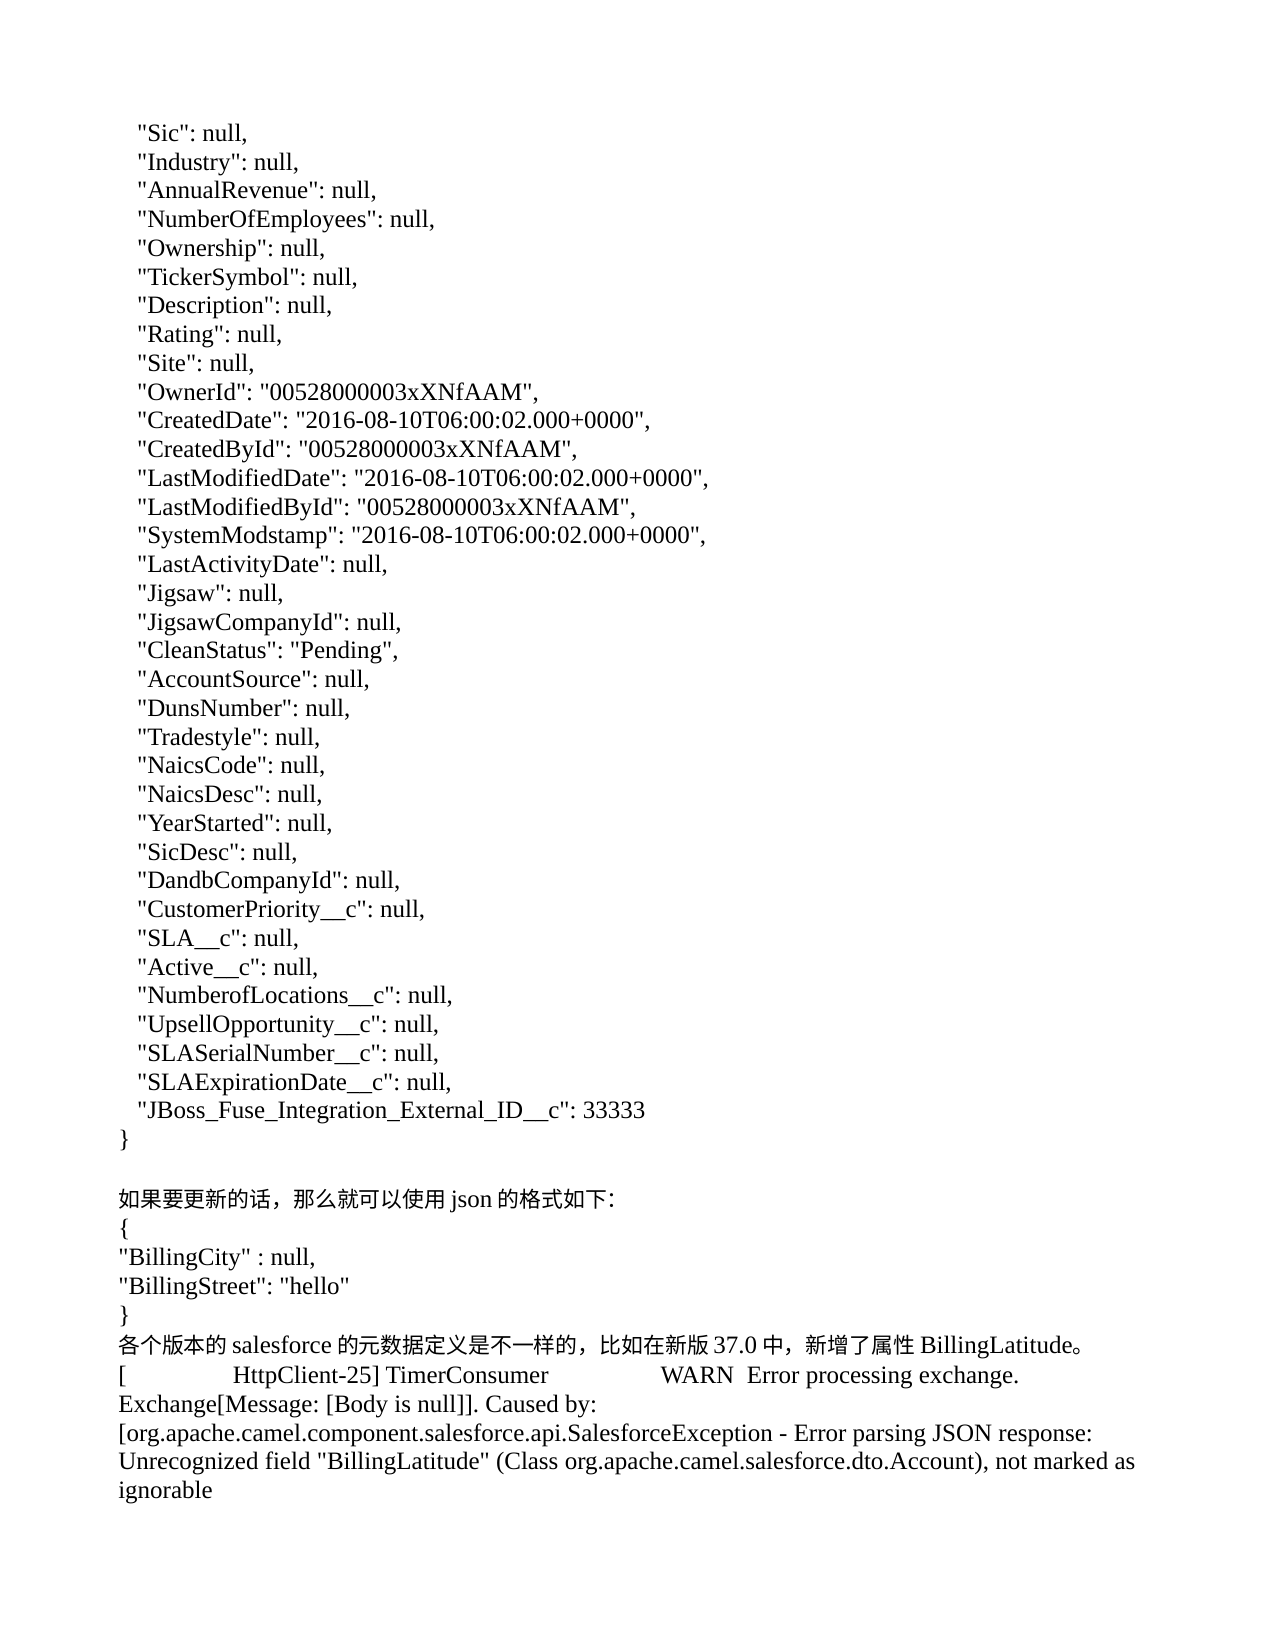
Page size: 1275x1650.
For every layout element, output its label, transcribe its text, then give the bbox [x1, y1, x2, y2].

text } [118, 1124, 1157, 1153]
text "Active__c": null, [118, 952, 1157, 981]
text "JBoss_Fuse_Integration_External_ID__c": 33333 [118, 1096, 1157, 1124]
text "Ownership": null, [118, 233, 1157, 262]
text "SLA__c": null, [118, 923, 1157, 952]
text "AccountSource": null, [118, 664, 1157, 693]
text "CleanStatus": "Pending", [118, 636, 1157, 664]
text "TickerSymbol": null, [118, 262, 1157, 291]
text 各个版本的salesforce的元数据定义是不一样的，比如在新版37.0中，新增了属性 BillingLatitude。 [118, 1328, 1157, 1360]
text "Industry": null, [118, 147, 1157, 176]
text "SystemModstamp": "2016-08-10T06:00:02.000+0000", [118, 521, 1157, 549]
text "CustomerPriority__c": null, [118, 894, 1157, 923]
text 如果要更新的话，那么就可以使用json的格式如下： [118, 1182, 1157, 1213]
text } [118, 1300, 1157, 1328]
text "DandbCompanyId": null, [118, 866, 1157, 894]
text "NaicsCode": null, [118, 751, 1157, 779]
text "CreatedDate": "2016-08-10T06:00:02.000+0000", [118, 406, 1157, 434]
text "UpsellOpportunity__c": null, [118, 1009, 1157, 1038]
text "SLAExpirationDate__c": null, [118, 1067, 1157, 1096]
text "YearStarted": null, [118, 808, 1157, 837]
text "Site": null, [118, 348, 1157, 377]
text "NaicsDesc": null, [118, 779, 1157, 808]
text "Jigsaw": null, [118, 578, 1157, 607]
text "DunsNumber": null, [118, 693, 1157, 722]
text "LastModifiedDate": "2016-08-10T06:00:02.000+0000", [118, 463, 1157, 492]
text { [118, 1213, 1157, 1242]
text "LastModifiedById": "00528000003xXNfAAM", [118, 492, 1157, 521]
text "NumberofLocations__c": null, [118, 981, 1157, 1009]
text "Description": null, [118, 291, 1157, 319]
text [ HttpClient-25] TimerConsumer WARN Error processing exchange. Exchange[Message: [Body is null]]. Caused by: [org.apache.camel.component.salesforce.api.SalesforceException - Error parsing JSON response: Unrecognized field "BillingLatitude" (Class org.apache.camel.salesforce.dto.Account), not marked as ignorable [118, 1360, 1157, 1504]
text "Tradestyle": null, [118, 722, 1157, 751]
text "SLASerialNumber__c": null, [118, 1038, 1157, 1067]
text "AnnualRevenue": null, [118, 176, 1157, 204]
text "SicDesc": null, [118, 837, 1157, 866]
text "CreatedById": "00528000003xXNfAAM", [118, 434, 1157, 463]
text "BillingStreet": "hello" [118, 1271, 1157, 1300]
text "Sic": null, [118, 118, 1157, 147]
text "OwnerId": "00528000003xXNfAAM", [118, 377, 1157, 406]
text "NumberOfEmployees": null, [118, 204, 1157, 233]
text "BillingCity" : null, [118, 1242, 1157, 1271]
text "JigsawCompanyId": null, [118, 607, 1157, 636]
text "Rating": null, [118, 319, 1157, 348]
text "LastActivityDate": null, [118, 549, 1157, 578]
